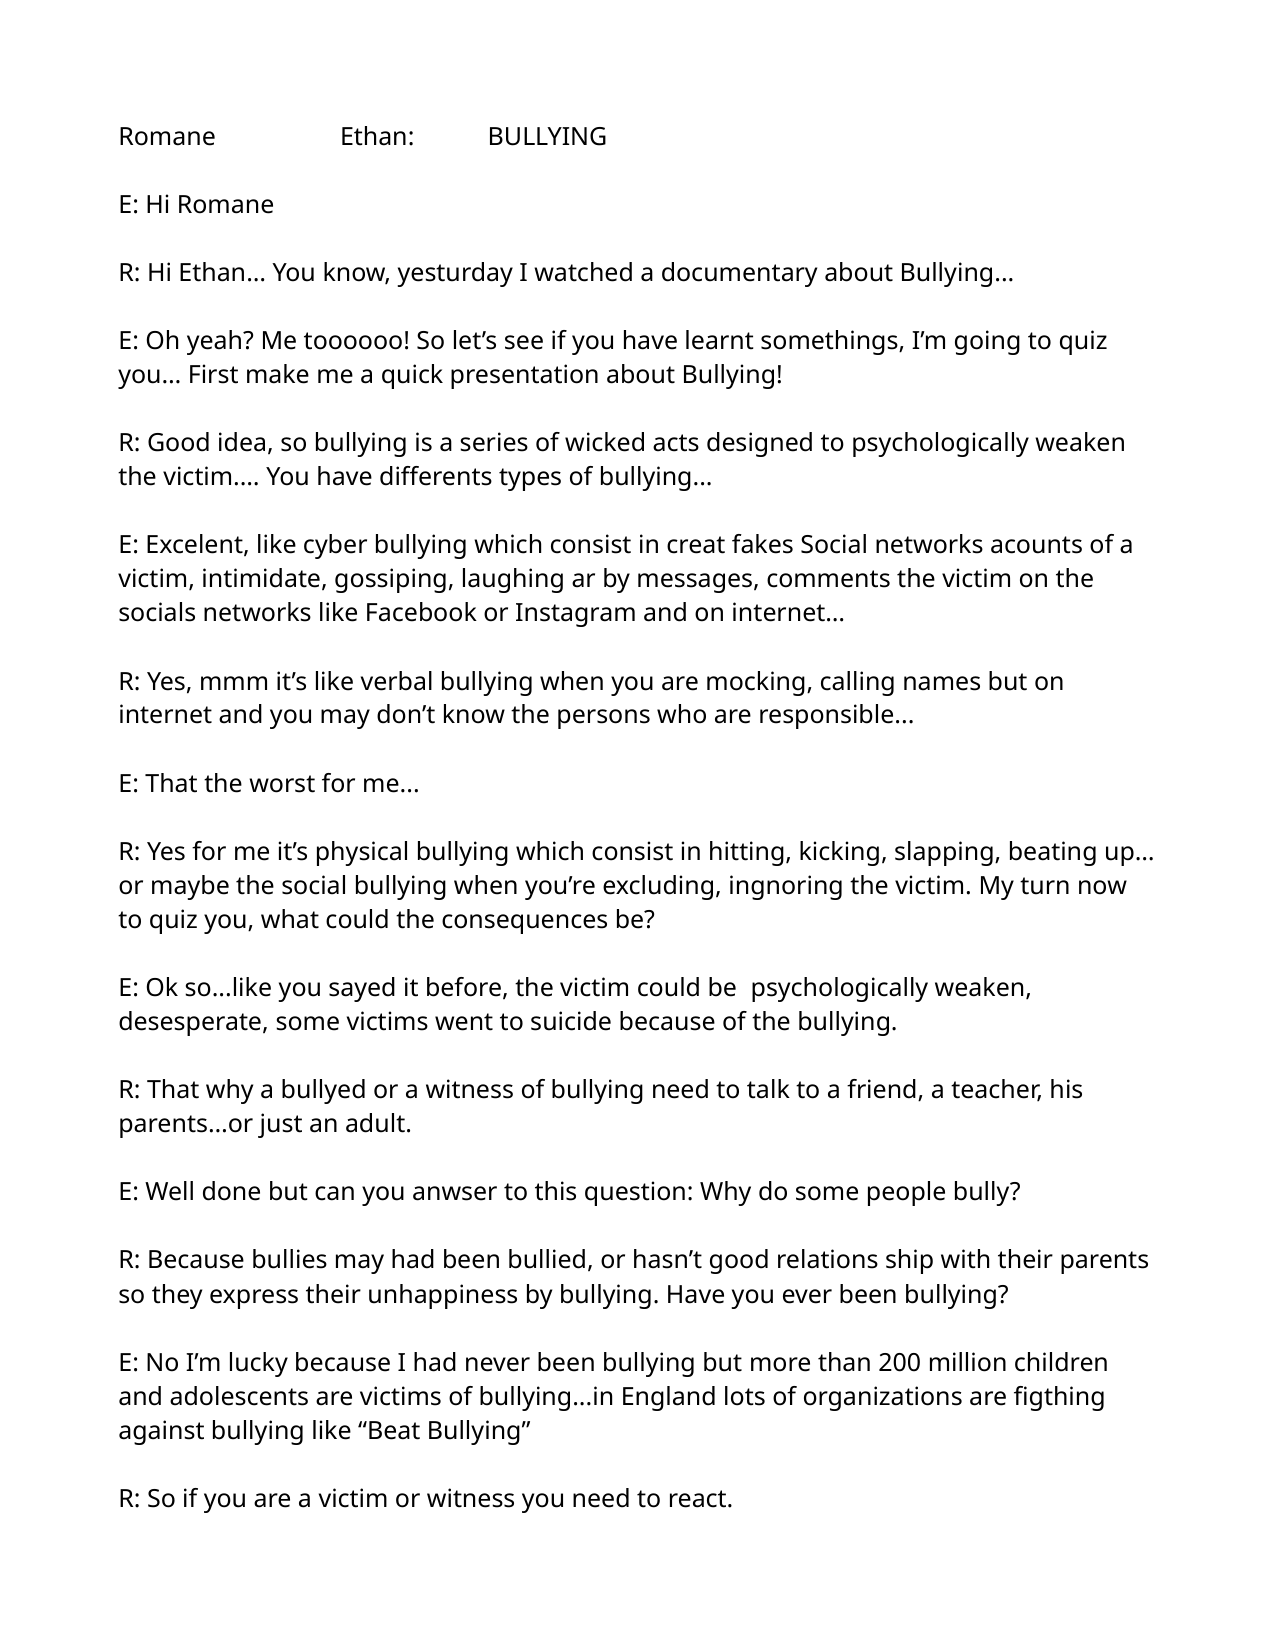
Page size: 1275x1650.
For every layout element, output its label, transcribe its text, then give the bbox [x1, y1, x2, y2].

text Romane Ethan: BULLYING [118, 118, 1157, 152]
text R: Yes, mmm it’s like verbal bullying when you are mocking, calling names but on internet and you may don’t know the persons who are responsible... [118, 663, 1157, 731]
text R: Hi Ethan… You know, yesturday I watched a documentary about Bullying... [118, 254, 1157, 288]
text R: Yes for me it’s physical bullying which consist in hitting, kicking, slapping, beating up… or maybe the social bullying when you’re excluding, ingnoring the victim. My turn now to quiz you, what could the consequences be? [118, 833, 1157, 936]
text R: Because bullies may had been bullied, or hasn’t good relations ship with their parents so they express their unhappiness by bullying. Have you ever been bullying? [118, 1242, 1157, 1310]
text E: That the worst for me... [118, 765, 1157, 799]
text E: Oh yeah? Me toooooo! So let’s see if you have learnt somethings, I’m going to quiz you… First make me a quick presentation about Bullying! [118, 322, 1157, 391]
text R: That why a bullyed or a witness of bullying need to talk to a friend, a teacher, his parents…or just an adult. [118, 1072, 1157, 1140]
text E: Excelent, like cyber bullying which consist in creat fakes Social networks acounts of a victim, intimidate, gossiping, laughing ar by messages, comments the victim on the socials networks like Facebook or Instagram and on internet… [118, 527, 1157, 629]
text E: Well done but can you anwser to this question: Why do some people bully? [118, 1174, 1157, 1208]
text E: No I’m lucky because I had never been bullying but more than 200 million children and adolescents are victims of bullying...in England lots of organizations are figthing against bullying like “Beat Bullying” [118, 1344, 1157, 1447]
text R: Good idea, so bullying is a series of wicked acts designed to psychologically weaken the victim.… You have differents types of bullying... [118, 425, 1157, 493]
text E: Ok so...like you sayed it before, the victim could be psychologically weaken, desesperate, some victims went to suicide because of the bullying. [118, 970, 1157, 1038]
text R: So if you are a victim or witness you need to react. [118, 1481, 1157, 1515]
text E: Hi Romane [118, 186, 1157, 220]
